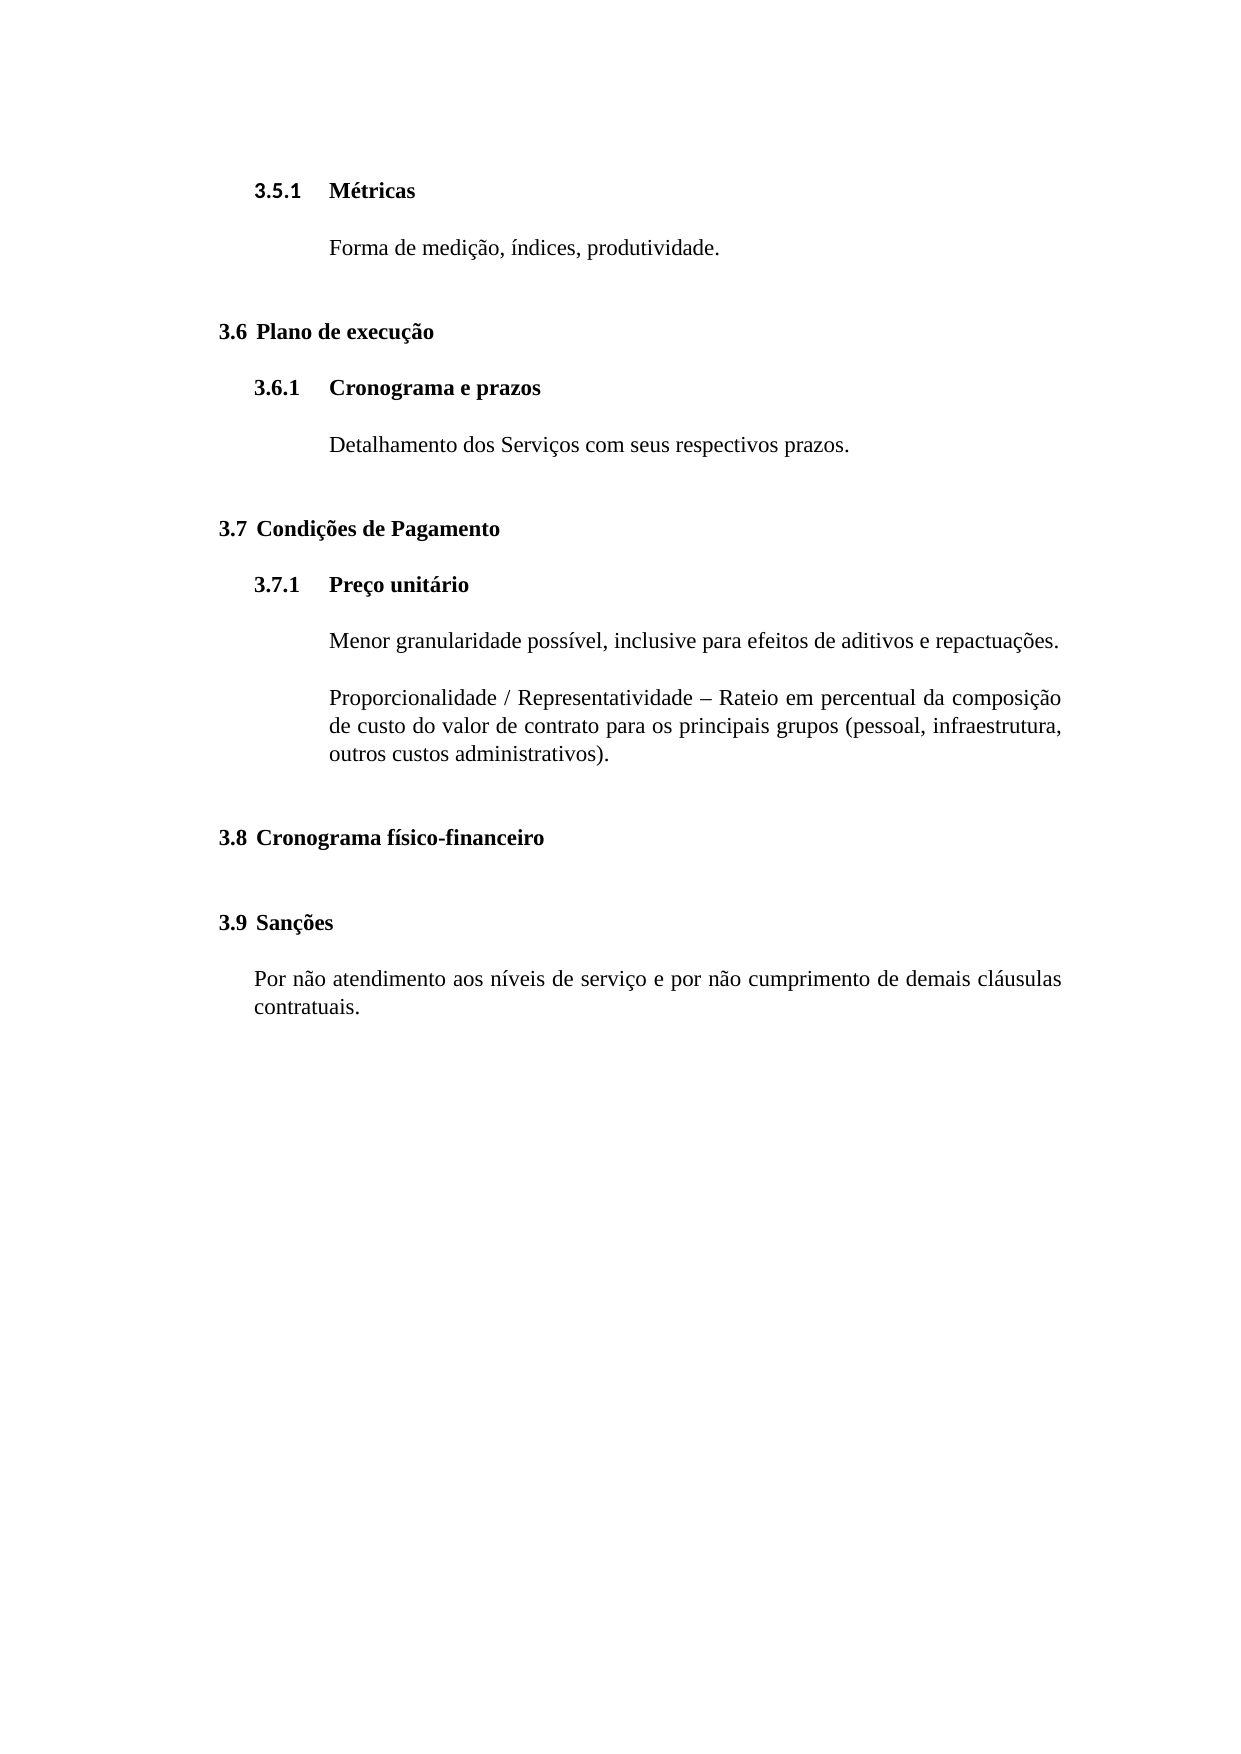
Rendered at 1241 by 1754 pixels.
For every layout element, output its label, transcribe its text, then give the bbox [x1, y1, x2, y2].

list Proporcionalidade / Representatividade – Rateio em percentual da composição de custo do valor de contrato para os principais grupos (pessoal, infraestrutura, outros custos administrativos). [329, 684, 1063, 766]
list Por não atendimento aos níveis de serviço e por não cumprimento de demais cláusulas contratuais. [254, 965, 1063, 1019]
list Forma de medição, índices, produtividade. [329, 234, 1063, 260]
list Preço unitário [254, 571, 1063, 598]
list Menor granularidade possível, inclusive para efeitos de aditivos e repactuações. [329, 627, 1063, 654]
list Plano de execução [218, 318, 1063, 344]
list Sanções [218, 909, 1063, 935]
list Métricas [254, 176, 1063, 204]
list Cronograma e prazos [254, 374, 1063, 401]
list Condições de Pagamento [218, 515, 1063, 541]
list Detalhamento dos Serviços com seus respectivos prazos. [307, 431, 1063, 457]
list Cronograma físico-financeiro [218, 824, 1063, 851]
